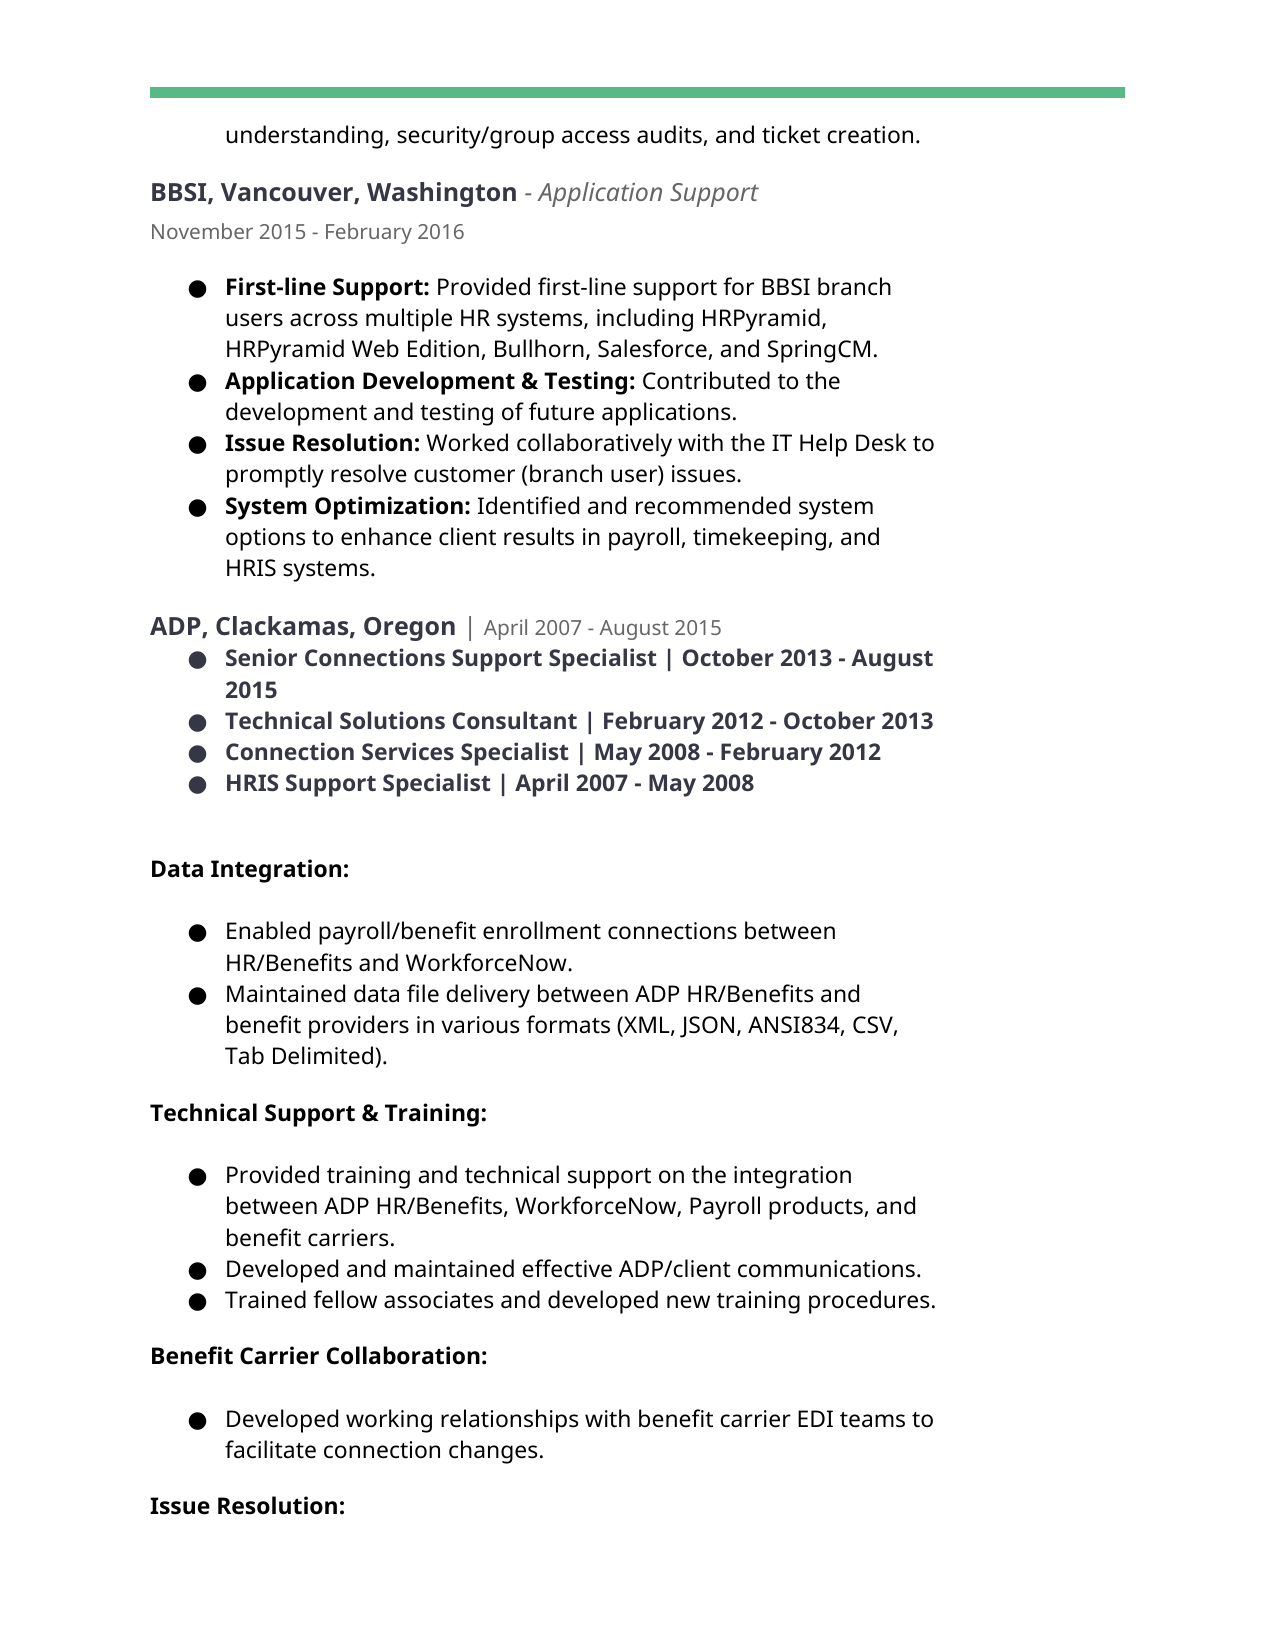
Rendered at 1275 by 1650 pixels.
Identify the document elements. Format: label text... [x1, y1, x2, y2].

subtitle BBSI, Vancouver, Washington - Application Support [150, 175, 937, 209]
subtitle Senior Connections Support Specialist | October 2013 - August 2015 [187, 642, 937, 705]
list Maintained data file delivery between ADP HR/Benefits and benefit providers in various formats (XML, JSON, ANSI834, CSV, Tab Delimited). [187, 978, 937, 1072]
list Issue Resolution: Worked collaboratively with the IT Help Desk to promptly resolve customer (branch user) issues. [187, 427, 937, 489]
subtitle ADP, Clackamas, Oregon | April 2007 - August 2015 [150, 608, 937, 642]
list Developed working relationships with benefit carrier EDI teams to facilitate connection changes. [187, 1403, 937, 1465]
list Trained fellow associates and developed new training procedures. [187, 1284, 937, 1315]
list Enabled payroll/benefit enrollment connections between HR/Benefits and WorkforceNow. [187, 915, 937, 978]
text Issue Resolution: [150, 1490, 937, 1522]
picture [150, 87, 1125, 98]
list First-line Support: Provided first-line support for BBSI branch users across multiple HR systems, including HRPyramid, HRPyramid Web Edition, Bullhorn, Salesforce, and SpringCM. [187, 271, 937, 364]
text Benefit Carrier Collaboration: [150, 1340, 937, 1372]
list Provided training and technical support on the integration between ADP HR/Benefits, WorkforceNow, Payroll products, and benefit carriers. [187, 1159, 937, 1253]
subtitle Technical Solutions Consultant | February 2012 - October 2013 [187, 705, 937, 736]
text November 2015 - February 2016 [150, 217, 937, 246]
list Developed and maintained effective ADP/client communications. [187, 1253, 937, 1284]
text Data Integration: [150, 853, 937, 884]
list System Optimization: Identified and recommended system options to enhance client results in payroll, timekeeping, and HRIS systems. [187, 489, 937, 583]
subtitle HRIS Support Specialist | April 2007 - May 2008 [187, 767, 937, 799]
subtitle Connection Services Specialist | May 2008 - February 2012 [187, 736, 937, 767]
list understanding, security/group access audits, and ticket creation. [187, 119, 937, 150]
text Technical Support & Training: [150, 1097, 937, 1128]
list Application Development & Testing: Contributed to the development and testing of future applications. [187, 364, 937, 427]
